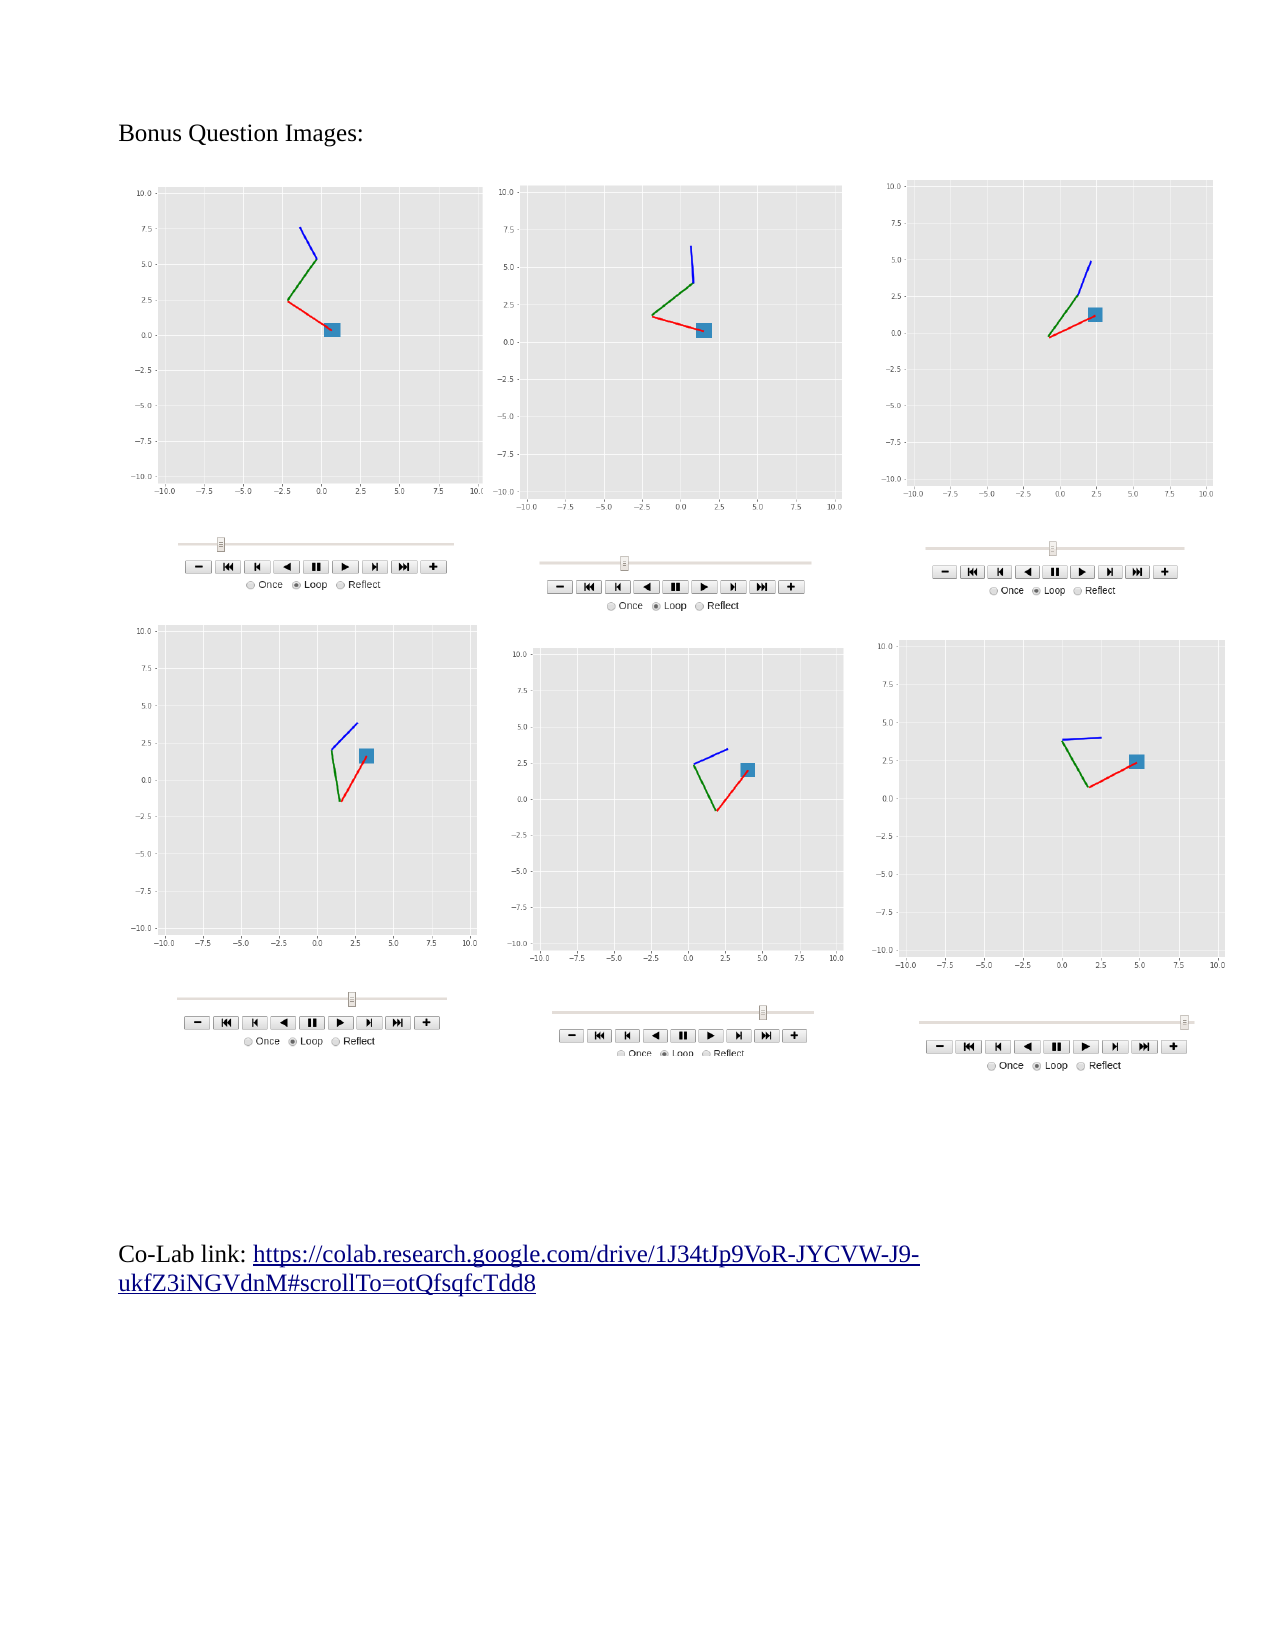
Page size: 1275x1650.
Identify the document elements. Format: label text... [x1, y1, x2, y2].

picture [507, 619, 1263, 1073]
text Bonus Question Images: [118, 118, 1157, 147]
picture [876, 169, 1246, 599]
text Co-Lab link: https://colab.research.google.com/drive/1J34tJp9VoR-JYCVW-J9-ukfZ3iNGVdnM#scrollTo=otQfsqfcTdd8 [118, 1239, 1157, 1297]
picture [118, 175, 858, 1050]
